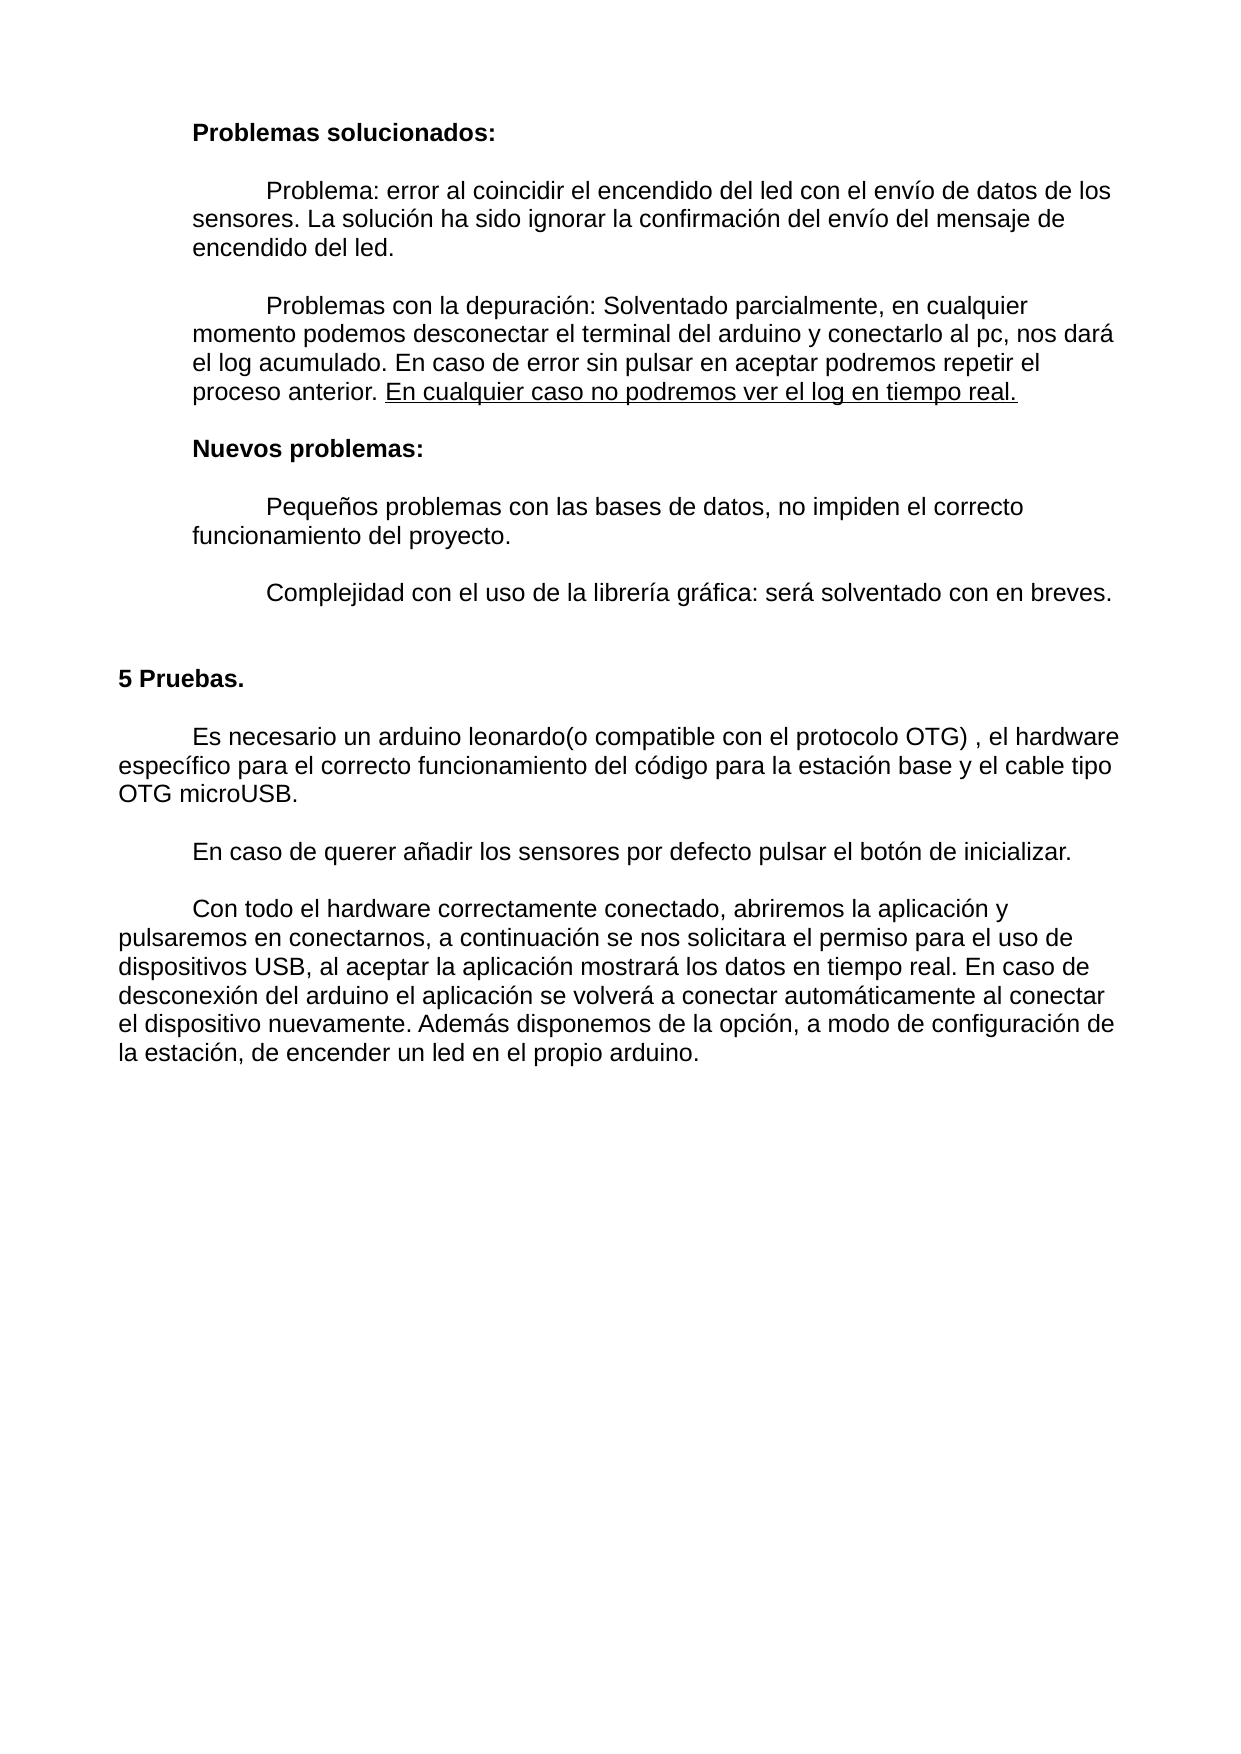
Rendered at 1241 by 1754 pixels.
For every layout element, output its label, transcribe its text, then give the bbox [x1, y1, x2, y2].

text Con todo el hardware correctamente conectado, abriremos la aplicación y pulsaremos en conectarnos, a continuación se nos solicitara el permiso para el uso de dispositivos USB, al aceptar la aplicación mostrará los datos en tiempo real. En caso de desconexión del arduino el aplicación se volverá a conectar automáticamente al conectar el dispositivo nuevamente. Además disponemos de la opción, a modo de configuración de la estación, de encender un led en el propio arduino. [118, 894, 1122, 1067]
text Problema: error al coincidir el encendido del led con el envío de datos de los sensores. La solución ha sido ignorar la confirmación del envío del mensaje de encendido del led. [192, 176, 1122, 262]
text Problemas solucionados: [192, 118, 1122, 147]
text Problemas con la depuración: Solventado parcialmente, en cualquier momento podemos desconectar el terminal del arduino y conectarlo al pc, nos dará el log acumulado. En caso de error sin pulsar en aceptar podremos repetir el proceso anterior. En cualquier caso no podremos ver el log en tiempo real. [192, 291, 1122, 406]
text 5 Pruebas. [118, 664, 1122, 693]
text Pequeños problemas con las bases de datos, no impiden el correcto funcionamiento del proyecto. [192, 492, 1122, 549]
text Nuevos problemas: [192, 434, 1122, 463]
text Complejidad con el uso de la librería gráfica: será solventado con en breves. [192, 578, 1122, 607]
text En caso de querer añadir los sensores por defecto pulsar el botón de inicializar. [118, 837, 1122, 866]
text Es necesario un arduino leonardo(o compatible con el protocolo OTG) , el hardware específico para el correcto funcionamiento del código para la estación base y el cable tipo OTG microUSB. [118, 722, 1122, 808]
